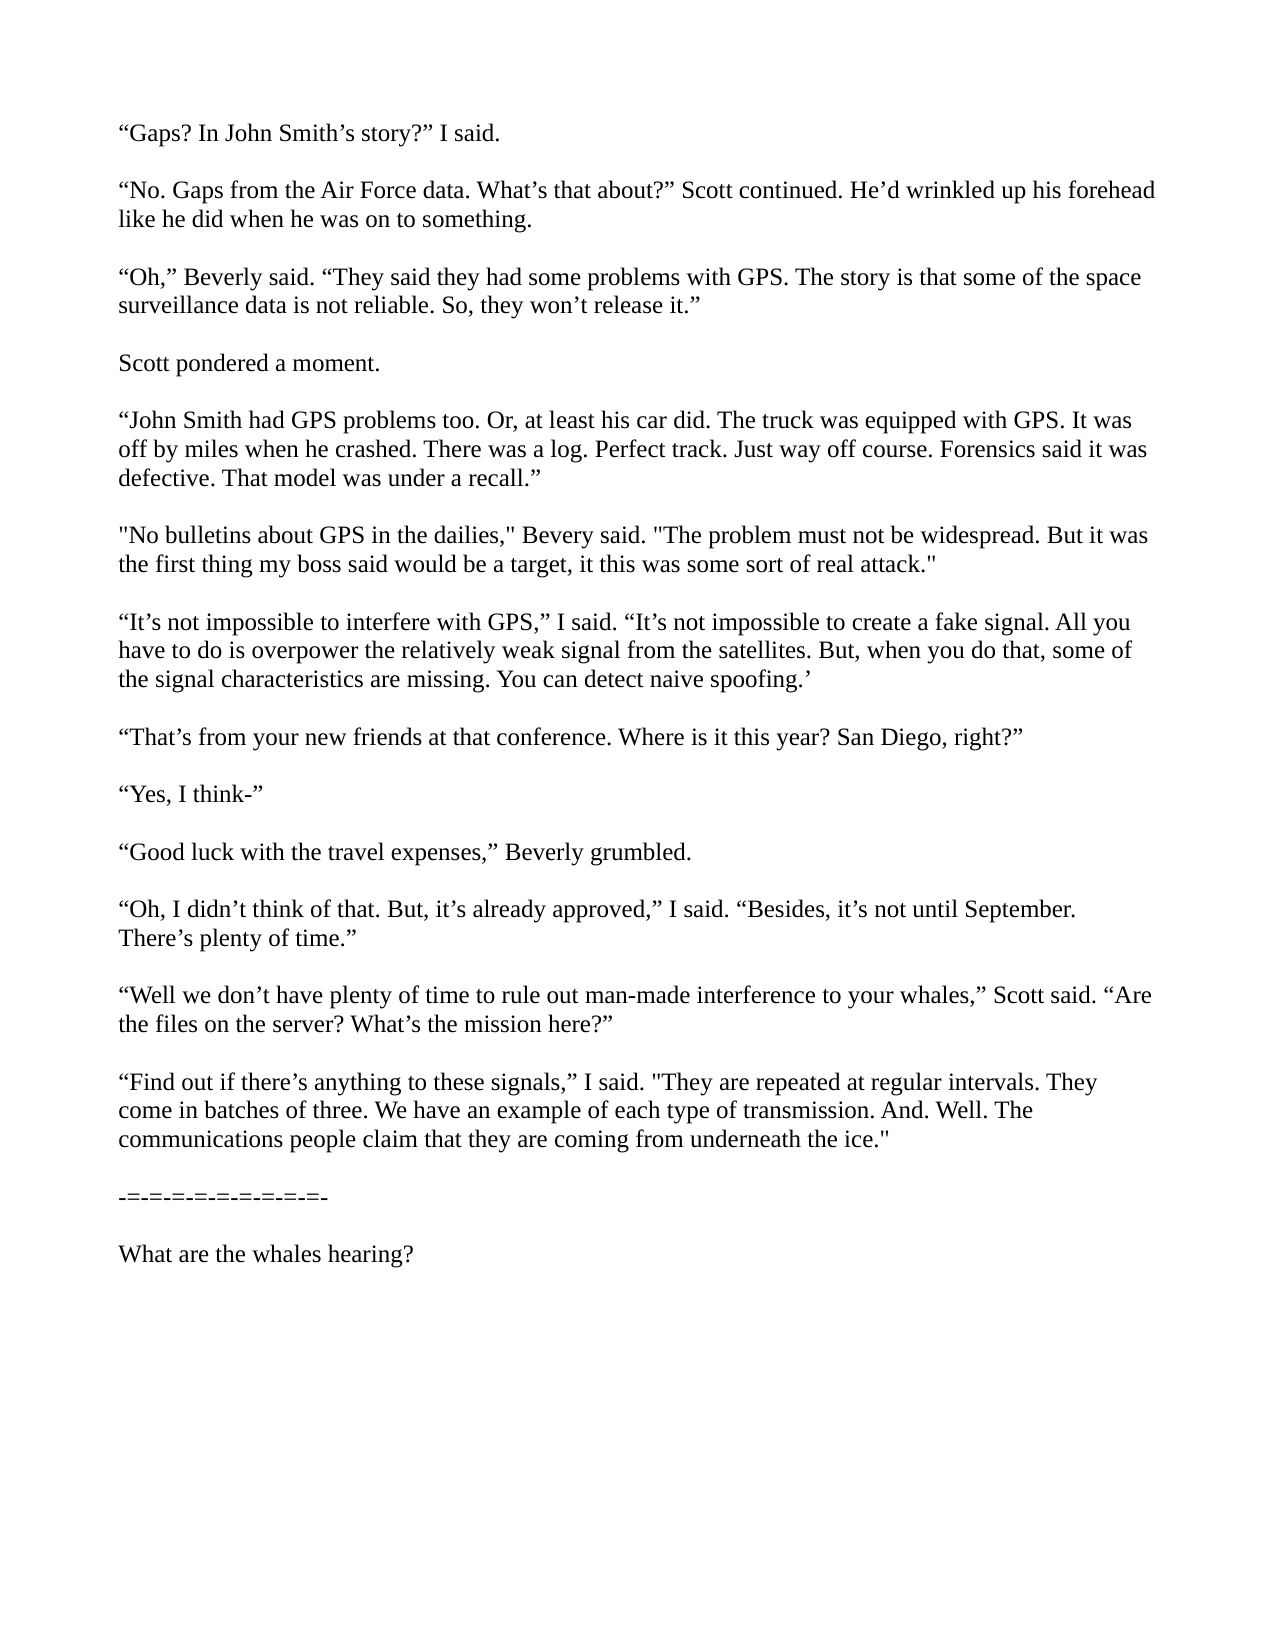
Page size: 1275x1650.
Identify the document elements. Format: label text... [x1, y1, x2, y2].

text "No bulletins about GPS in the dailies," Bevery said. "The problem must not be widespread. But it was the first thing my boss said would be a target, it this was some sort of real attack." [118, 521, 1157, 578]
text “Oh, I didn’t think of that. But, it’s already approved,” I said. “Besides, it’s not until September. There’s plenty of time.” [118, 894, 1157, 952]
text “That’s from your new friends at that conference. Where is it this year? San Diego, right?” [118, 722, 1157, 751]
text -=-=-=-=-=-=-=-=-=- [118, 1182, 1157, 1211]
text “Good luck with the travel expenses,” Beverly grumbled. [118, 837, 1157, 866]
text “Well we don’t have plenty of time to rule out man-made interference to your whales,” Scott said. “Are the files on the server? What’s the mission here?” [118, 981, 1157, 1038]
text “Gaps? In John Smith’s story?” I said. [118, 118, 1157, 147]
text “No. Gaps from the Air Force data. What’s that about?” Scott continued. He’d wrinkled up his forehead like he did when he was on to something. [118, 176, 1157, 233]
text “Oh,” Beverly said. “They said they had some problems with GPS. The story is that some of the space surveillance data is not reliable. So, they won’t release it.” [118, 262, 1157, 319]
text “Yes, I think-” [118, 779, 1157, 808]
text What are the whales hearing? [118, 1239, 1157, 1268]
text “John Smith had GPS problems too. Or, at least his car did. The truck was equipped with GPS. It was off by miles when he crashed. There was a log. Perfect track. Just way off course. Forensics said it was defective. That model was under a recall.” [118, 406, 1157, 492]
text “It’s not impossible to interfere with GPS,” I said. “It’s not impossible to create a fake signal. All you have to do is overpower the relatively weak signal from the satellites. But, when you do that, some of the signal characteristics are missing. You can detect naive spoofing.’ [118, 607, 1157, 693]
text “Find out if there’s anything to these signals,” I said. "They are repeated at regular intervals. They come in batches of three. We have an example of each type of transmission. And. Well. The communications people claim that they are coming from underneath the ice." [118, 1067, 1157, 1153]
text Scott pondered a moment. [118, 348, 1157, 377]
